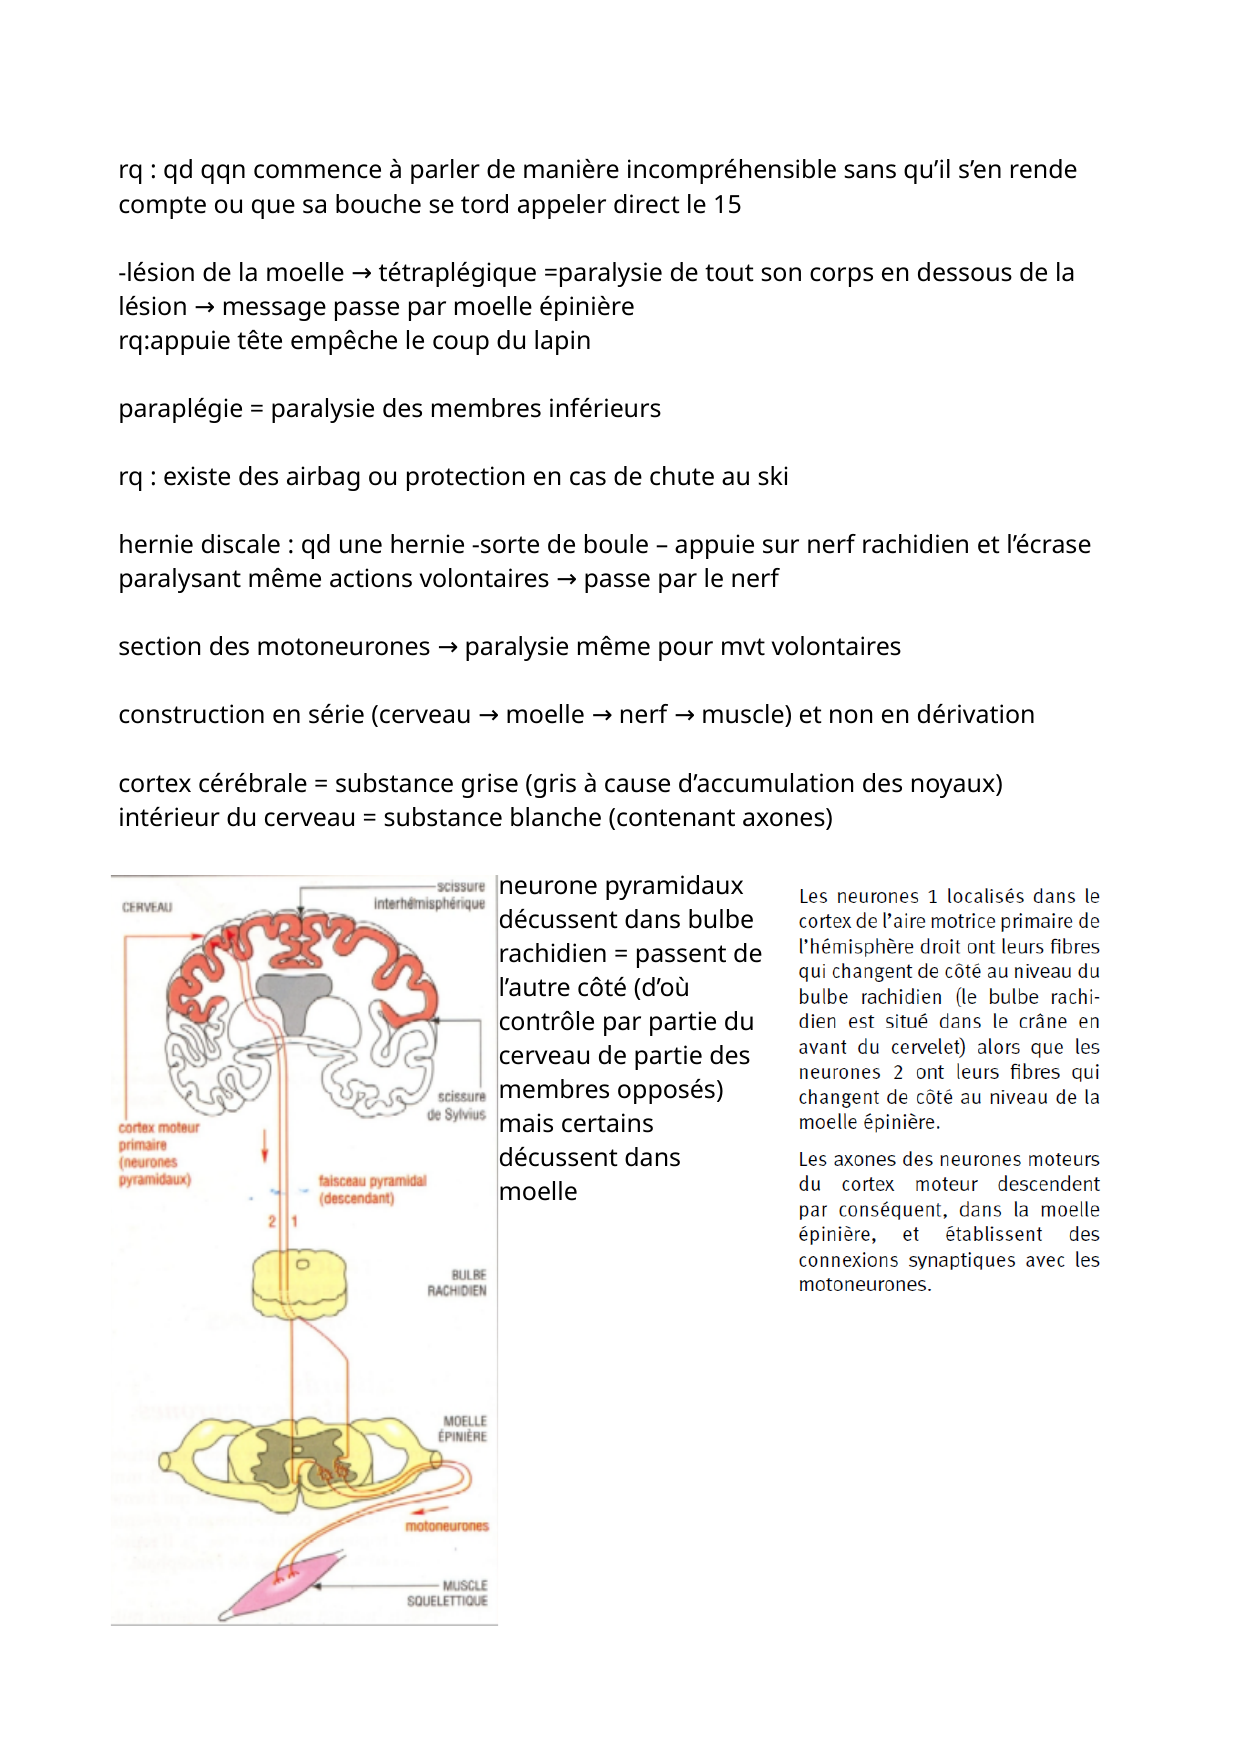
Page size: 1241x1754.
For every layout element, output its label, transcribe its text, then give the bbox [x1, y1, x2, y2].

text rq:appuie tête empêche le coup du lapin [118, 322, 1122, 357]
text mais certains décussent dans moelle [499, 1106, 1111, 1208]
text construction en série (cerveau → moelle → nerf → muscle) et non en dérivation [118, 697, 1122, 731]
text cortex cérébrale = substance grise (gris à cause d’accumulation des noyaux) [118, 765, 1122, 799]
text -lésion de la moelle → tétraplégique =paralysie de tout son corps en dessous de la lésion → message passe par moelle épinière [118, 254, 1122, 322]
text rq : qd qqn commence à parler de manière incompréhensible sans qu’il s’en rende compte ou que sa bouche se tord appeler direct le 15 [118, 152, 1122, 220]
text hernie discale : qd une hernie -sorte de boule – appuie sur nerf rachidien et l’écrase [118, 527, 1122, 561]
picture [110, 875, 499, 1626]
text intérieur du cerveau = substance blanche (contenant axones) [118, 799, 1122, 833]
text rq : existe des airbag ou protection en cas de chute au ski [118, 459, 1122, 493]
text paralysant même actions volontaires → passe par le nerf [118, 561, 1122, 595]
text [1112, 1106, 1122, 1208]
text section des motoneurones → paralysie même pour mvt volontaires [118, 629, 1122, 663]
text neurone pyramidaux décussent dans bulbe rachidien = passent de l’autre côté (d’où contrôle par partie du cerveau de partie des membres opposés) [118, 867, 1122, 1106]
text paraplégie = paralysie des membres inférieurs [118, 391, 1122, 425]
